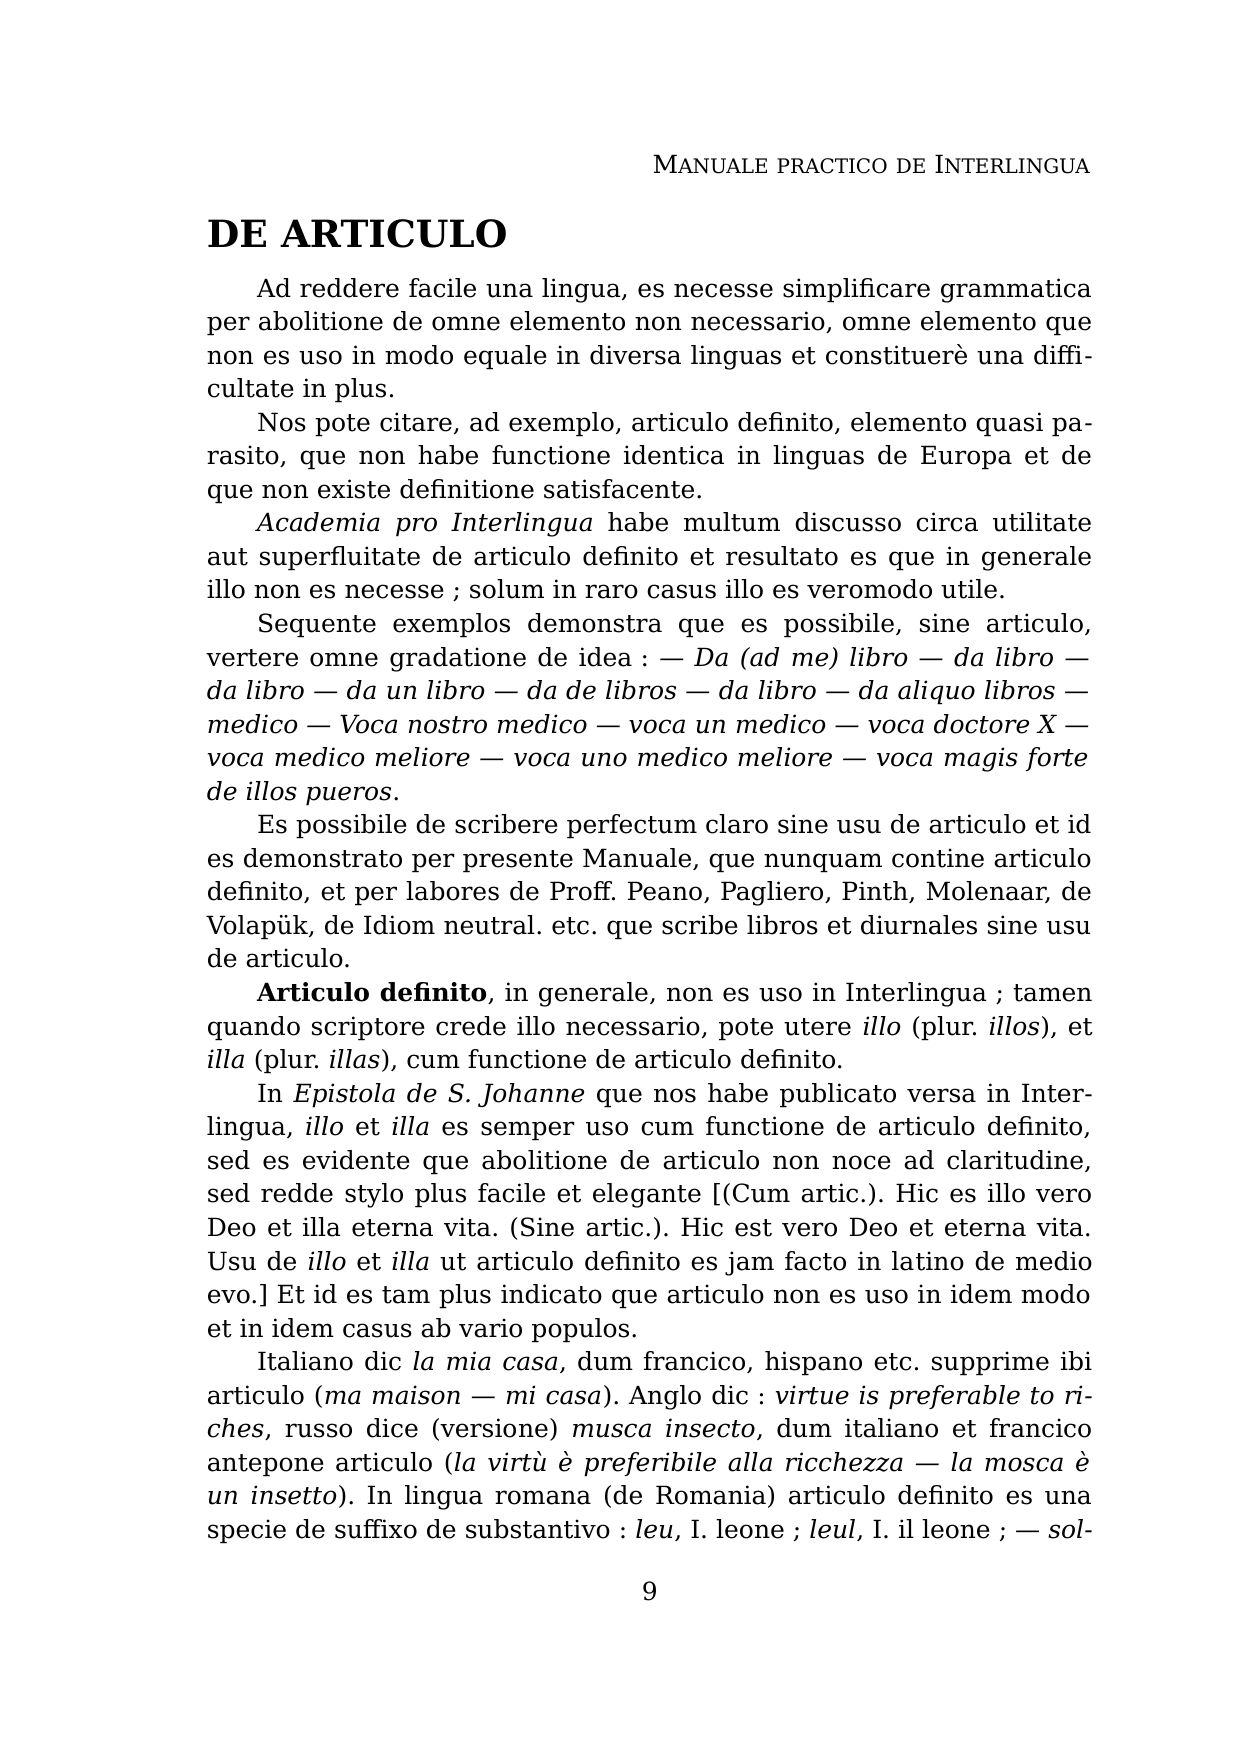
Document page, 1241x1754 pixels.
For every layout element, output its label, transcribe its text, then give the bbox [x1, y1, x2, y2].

text Articulo definito, in generale, non es uso in Interlingua ; tamen quando scrip­tore crede illo necessario, pote utere illo (plur. illos), et illa (plur. illas), cum functione de articulo definito. [207, 978, 1093, 1075]
text Es possibile de scribere perfectum claro sine usu de articulo et id es demon­strato per presente Manuale, que nunquam contine articulo definito, et per la­bores de Proff. Peano, Pagliero, Pinth, Molenaar, de Volapük, de Idiom neutral. etc. que scribe libros et diurnales sine usu de articulo. [207, 811, 1093, 974]
subtitle DE ARTICULO [207, 212, 1093, 256]
text Sequente exemplos demonstra que es possibile, sine articulo, vertere omne gradatione de idea : — Da (ad me) libro — da libro — da libro — da un libro — da de libros — da libro — da aliquo libros — medico — Voca nostro medico — voca un medico — voca doctore X — voca medico meliore — voca uno medico meliore — voca magis forte de illos pueros. [207, 609, 1093, 806]
text Nos pote citare, ad exemplo, articulo definito, elemento quasi pa­rasito, que non habe functione identica in linguas de Europa et de que non existe defini­tione satisfacente. [207, 408, 1093, 504]
text Academia pro Interlingua habe multum discusso circa utilitate aut superfluita­te de articulo definito et resultato es que in generale illo non es necesse ; so­lum in raro casus illo es veromodo utile. [207, 509, 1093, 605]
text Ad reddere facile una lingua, es necesse simplificare grammatica per abolitio­ne de omne elemento non necessario, omne elemento que non es uso in modo equale in diversa linguas et constituerè una diffi­cultate in plus. [207, 274, 1093, 404]
text In Epistola de S. Johanne que nos habe publicato versa in Inter­lingua, illo et illa es semper uso cum functione de articulo definito, sed es evidente que abo­litione de articulo non noce ad claritudine, sed redde stylo plus facile et ele­gante [(Cum artic.). Hic es illo vero Deo et illa eterna vita. (Sine artic.). Hic est vero Deo et eterna vita. Usu de illo et illa ut articulo definito es jam facto in la­tino de medio evo.] Et id es tam plus indicato que articulo non es uso in idem modo et in idem casus ab vario populos. [207, 1079, 1093, 1343]
text Italiano dic la mia casa, dum francico, hispano etc. supprime ibi articulo (ma maison — mi casa). Anglo dic : virtue is preferable to ri­ches, russo dice (versio­ne) musca insecto, dum italiano et francico antepone articulo (la virtù è prefe­ribile alla ricchezza — la mosca è un insetto). In lingua romana (de Romania) articulo definito es una specie de suffixo de substantivo : leu, I. leone ; leul, I. il leone ; — sol­ [207, 1347, 1093, 1544]
